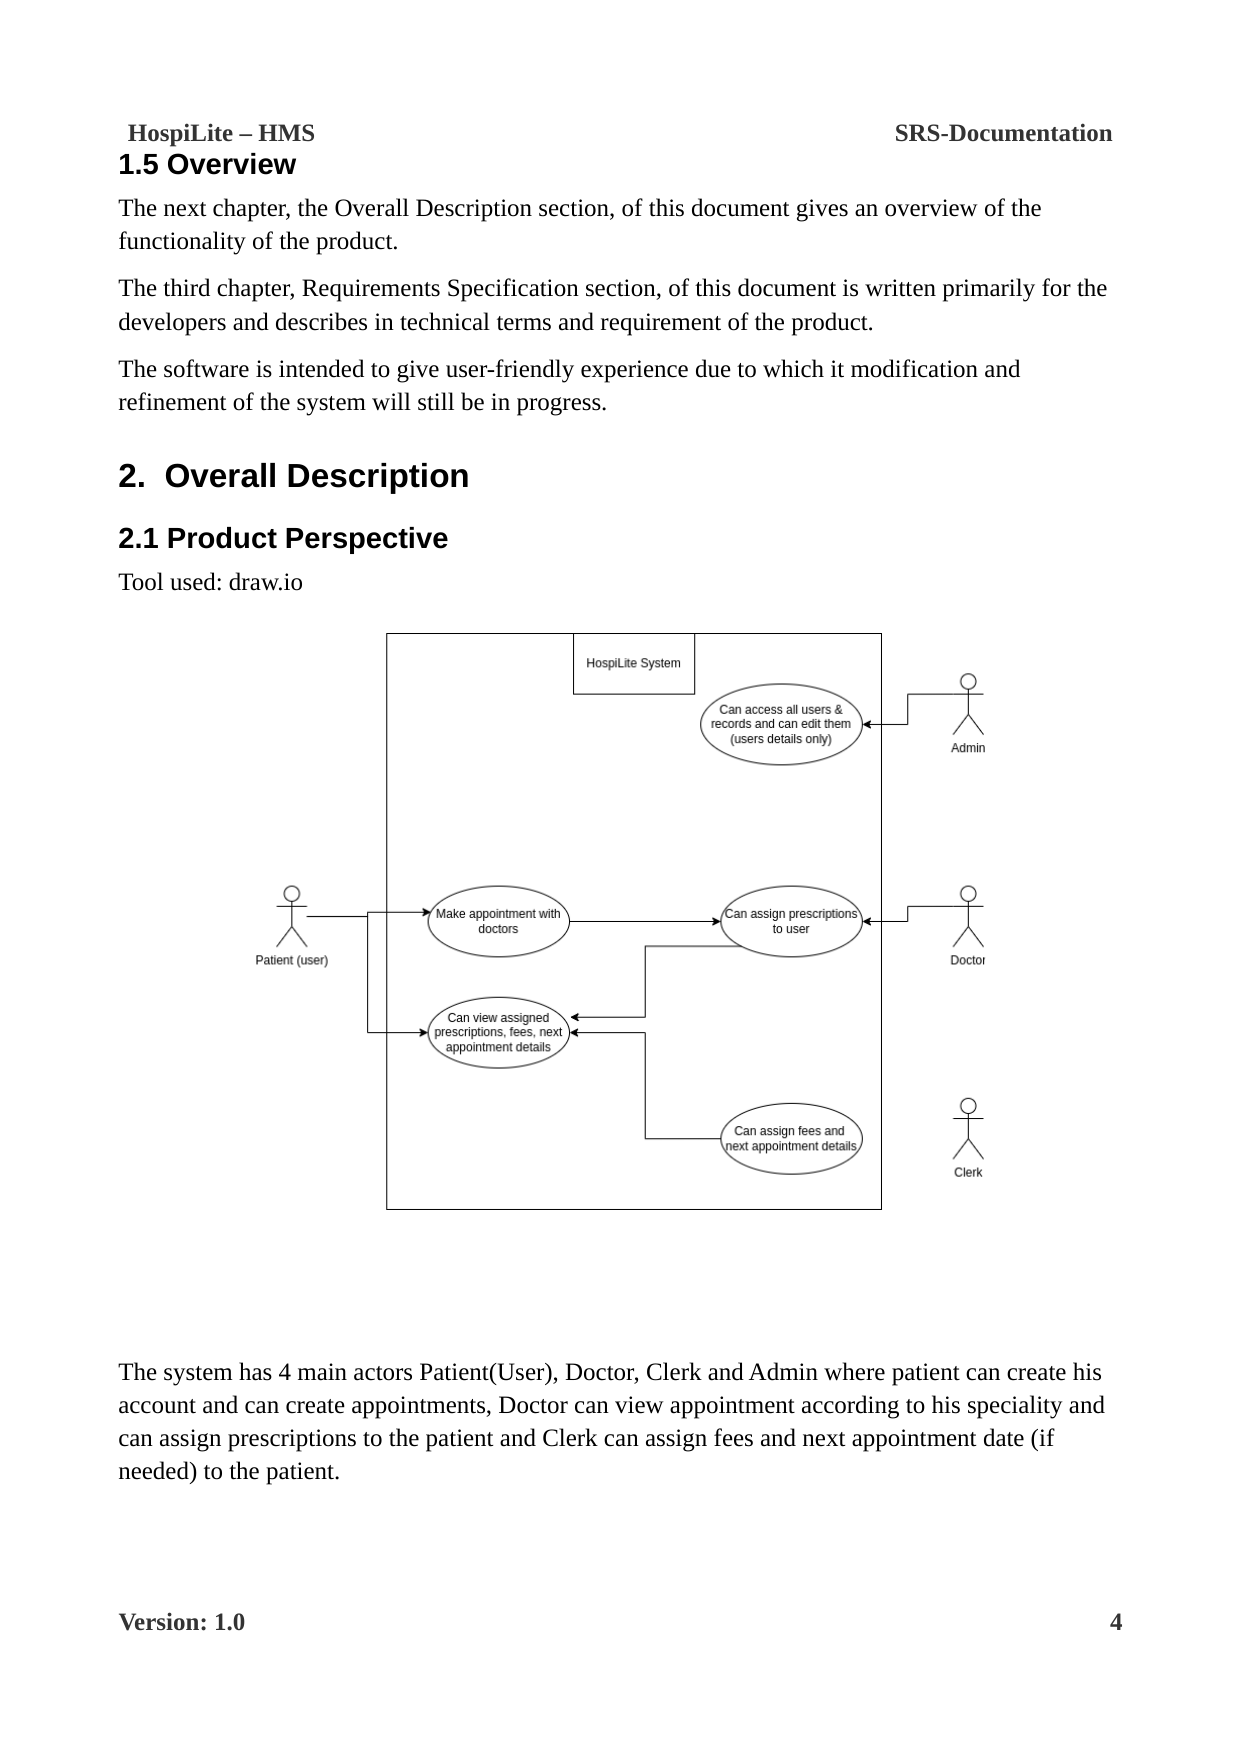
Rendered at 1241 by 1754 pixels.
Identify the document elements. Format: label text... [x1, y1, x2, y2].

text Tool used: draw.io [118, 567, 1122, 596]
subtitle 2. Overall Description [118, 456, 1122, 494]
subtitle 1.5 Overview [118, 147, 1122, 180]
picture [255, 633, 986, 1211]
text The next chapter, the Overall Description section, of this document gives an overview of the functionality of the product. [118, 193, 1122, 255]
text The software is intended to give user-friendly experience due to which it modification and refinement of the system will still be in progress. [118, 354, 1122, 416]
subtitle 2.1 Product Perspective [118, 521, 1122, 555]
text The system has 4 main actors Patient(User), Doctor, Clerk and Admin where patient can create his account and can create appointments, Doctor can view appointment according to his speciality and can assign prescriptions to the patient and Clerk can assign fees and next appointment date (if needed) to the patient. [118, 1357, 1122, 1485]
text The third chapter, Requirements Specification section, of this document is written primarily for the developers and describes in technical terms and requirement of the product. [118, 273, 1122, 335]
